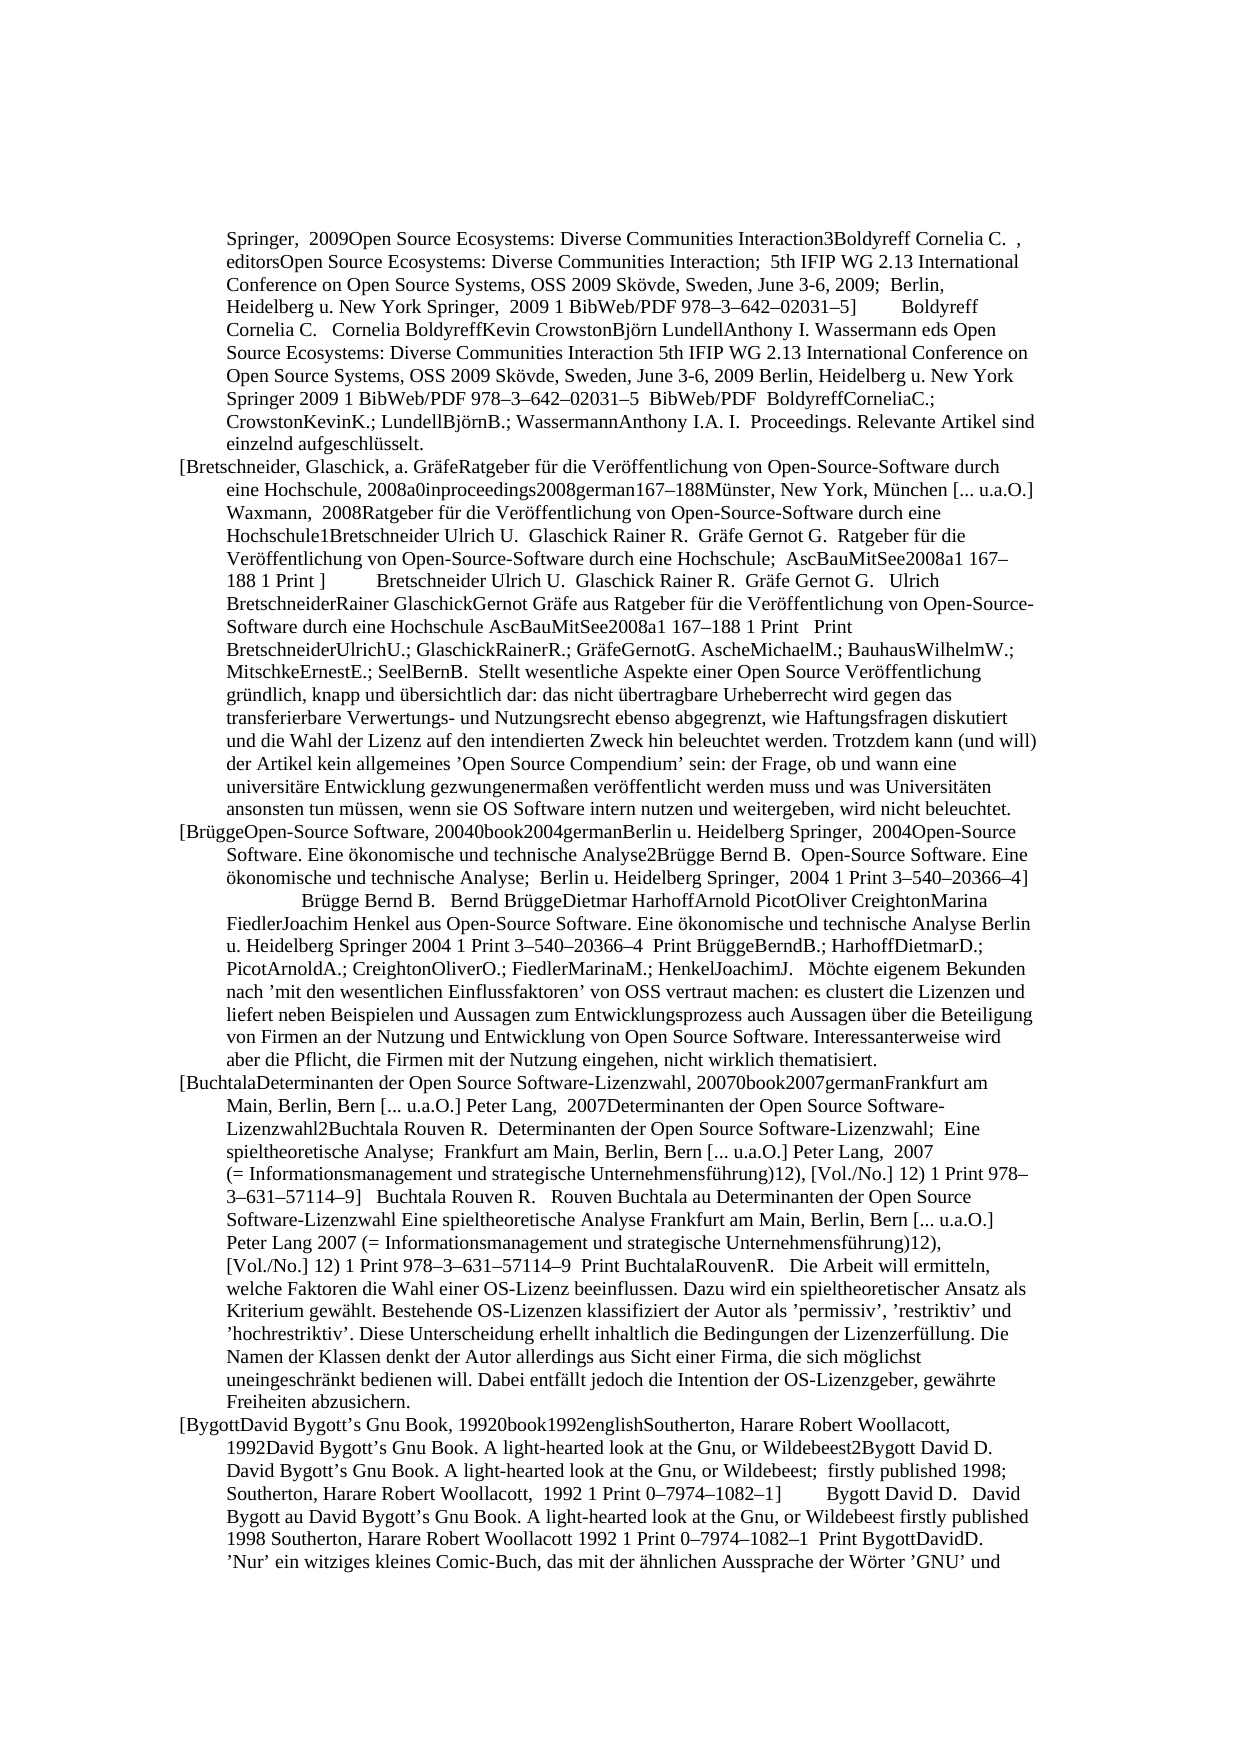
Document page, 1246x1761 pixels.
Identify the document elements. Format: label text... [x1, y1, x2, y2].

text [BuchtalaDeterminanten der Open Source Software-Lizenzwahl, 20070book2007germanFrankfurt am Main, Berlin, Bern [... u.a.O.] Peter Lang, 2007Determinanten der Open Source Software-Lizenzwahl2Buchtala Rouven R. Determinanten der Open Source Software-Lizenzwahl; Eine spieltheoretische Analyse; Frankfurt am Main, Berlin, Bern [... u.a.O.] Peter Lang, 2007 (= Informationsmanagement und strategische Unternehmensführung)12), [Vol./No.] 12) 1 Print 978–3–631–57114–9] Buchtala Rouven R. Rouven Buchtala au Determinanten der Open Source Software-Lizenzwahl Eine spieltheoretische Analyse Frankfurt am Main, Berlin, Bern [... u.a.O.] Peter Lang 2007 (= Informationsmanagement und strategische Unternehmensführung)12), [Vol./No.] 12) 1 Print 978–3–631–57114–9 Print BuchtalaRouvenR. Die Arbeit will ermitteln, welche Faktoren die Wahl einer OS-Lizenz beeinflussen. Dazu wird ein spieltheoretischer Ansatz als Kriterium gewählt. Bestehende OS-Lizenzen klassifiziert der Autor als ’permissiv’, ’restriktiv’ und ’hochrestriktiv’. Diese Unterscheidung erhellt inhaltlich die Bedingungen der Lizenzerfüllung. Die Namen der Klassen denkt der Autor allerdings aus Sicht einer Firma, die sich möglichst uneingeschränkt bedienen will. Dabei entfällt jedoch die Intention der OS-Lizenzgeber, gewährte Freiheiten abzusichern. [179, 1071, 1037, 1413]
text [BygottDavid Bygott’s Gnu Book, 19920book1992englishSoutherton, Harare Robert Woollacott, 1992David Bygott’s Gnu Book. A light-hearted look at the Gnu, or Wildebeest2Bygott David D. David Bygott’s Gnu Book. A light-hearted look at the Gnu, or Wildebeest; firstly published 1998; Southerton, Harare Robert Woollacott, 1992 1 Print 0–7974–1082–1] Bygott David D. David Bygott au David Bygott’s Gnu Book. A light-hearted look at the Gnu, or Wildebeest firstly published 1998 Southerton, Harare Robert Woollacott 1992 1 Print 0–7974–1082–1 Print BygottDavidD. ’Nur’ ein witziges kleines Comic-Buch, das mit der ähnlichen Aussprache der Wörter ’GNU’ und [179, 1413, 1037, 1573]
text [BrüggeOpen-Source Software, 20040book2004germanBerlin u. Heidelberg Springer, 2004Open-Source Software. Eine ökonomische und technische Analyse2Brügge Bernd B. Open-Source Software. Eine ökonomische und technische Analyse; Berlin u. Heidelberg Springer, 2004 1 Print 3–540–20366–4] Brügge Bernd B. Bernd BrüggeDietmar HarhoffArnold PicotOliver CreightonMarina FiedlerJoachim Henkel aus Open-Source Software. Eine ökonomische und technische Analyse Berlin u. Heidelberg Springer 2004 1 Print 3–540–20366–4 Print BrüggeBerndB.; HarhoffDietmarD.; PicotArnoldA.; CreightonOliverO.; FiedlerMarinaM.; HenkelJoachimJ. Möchte eigenem Bekunden nach ’mit den wesentlichen Einflussfaktoren’ von OSS vertraut machen: es clustert die Lizenzen und liefert neben Beispielen und Aussagen zum Entwicklungsprozess auch Aussagen über die Beteiligung von Firmen an der Nutzung und Entwicklung von Open Source Software. Interessanterweise wird aber die Pflicht, die Firmen mit der Nutzung eingehen, nicht wirklich thematisiert. [179, 820, 1037, 1071]
text [Bretschneider, Glaschick, a. GräfeRatgeber für die Veröffentlichung von Open-Source-Software durch eine Hochschule, 2008a0inproceedings2008german167–188Münster, New York, München [... u.a.O.] Waxmann, 2008Ratgeber für die Veröffentlichung von Open-Source-Software durch eine Hochschule1Bretschneider Ulrich U. Glaschick Rainer R. Gräfe Gernot G. Ratgeber für die Veröffentlichung von Open-Source-Software durch eine Hochschule; AscBauMitSee2008a1 167–188 1 Print ] Bretschneider Ulrich U. Glaschick Rainer R. Gräfe Gernot G. Ulrich BretschneiderRainer GlaschickGernot Gräfe aus Ratgeber für die Veröffentlichung von Open-Source-Software durch eine Hochschule AscBauMitSee2008a1 167–188 1 Print Print BretschneiderUlrichU.; GlaschickRainerR.; GräfeGernotG. AscheMichaelM.; BauhausWilhelmW.; MitschkeErnestE.; SeelBernB. Stellt wesentliche Aspekte einer Open Source Veröffentlichung gründlich, knapp und übersichtlich dar: das nicht übertragbare Urheberrecht wird gegen das transferierbare Verwertungs- und Nutzungsrecht ebenso abgegrenzt, wie Haftungsfragen diskutiert und die Wahl der Lizenz auf den intendierten Zweck hin beleuchtet werden. Trotzdem kann (und will) der Artikel kein allgemeines ’Open Source Compendium’ sein: der Frage, ob und wann eine universitäre Entwicklung gezwungenermaßen veröffentlicht werden muss und was Universitäten ansonsten tun müssen, wenn sie OS Software intern nutzen und weitergeben, wird nicht beleuchtet. [179, 455, 1037, 820]
text Springer, 2009Open Source Ecosystems: Diverse Communities Interaction3Boldyreff Cornelia C. , editorsOpen Source Ecosystems: Diverse Communities Interaction; 5th IFIP WG 2.13 International Conference on Open Source Systems, OSS 2009 Skövde, Sweden, June 3-6, 2009; Berlin, Heidelberg u. New York Springer, 2009 1 BibWeb/PDF 978–3–642–02031–5] Boldyreff Cornelia C. Cornelia BoldyreffKevin CrowstonBjörn LundellAnthony I. Wassermann eds Open Source Ecosystems: Diverse Communities Interaction 5th IFIP WG 2.13 International Conference on Open Source Systems, OSS 2009 Skövde, Sweden, June 3-6, 2009 Berlin, Heidelberg u. New York Springer 2009 1 BibWeb/PDF 978–3–642–02031–5 BibWeb/PDF BoldyreffCorneliaC.; CrowstonKevinK.; LundellBjörnB.; WassermannAnthony I.A. I. Proceedings. Relevante Artikel sind einzelnd aufgeschlüsselt. [179, 227, 1037, 455]
